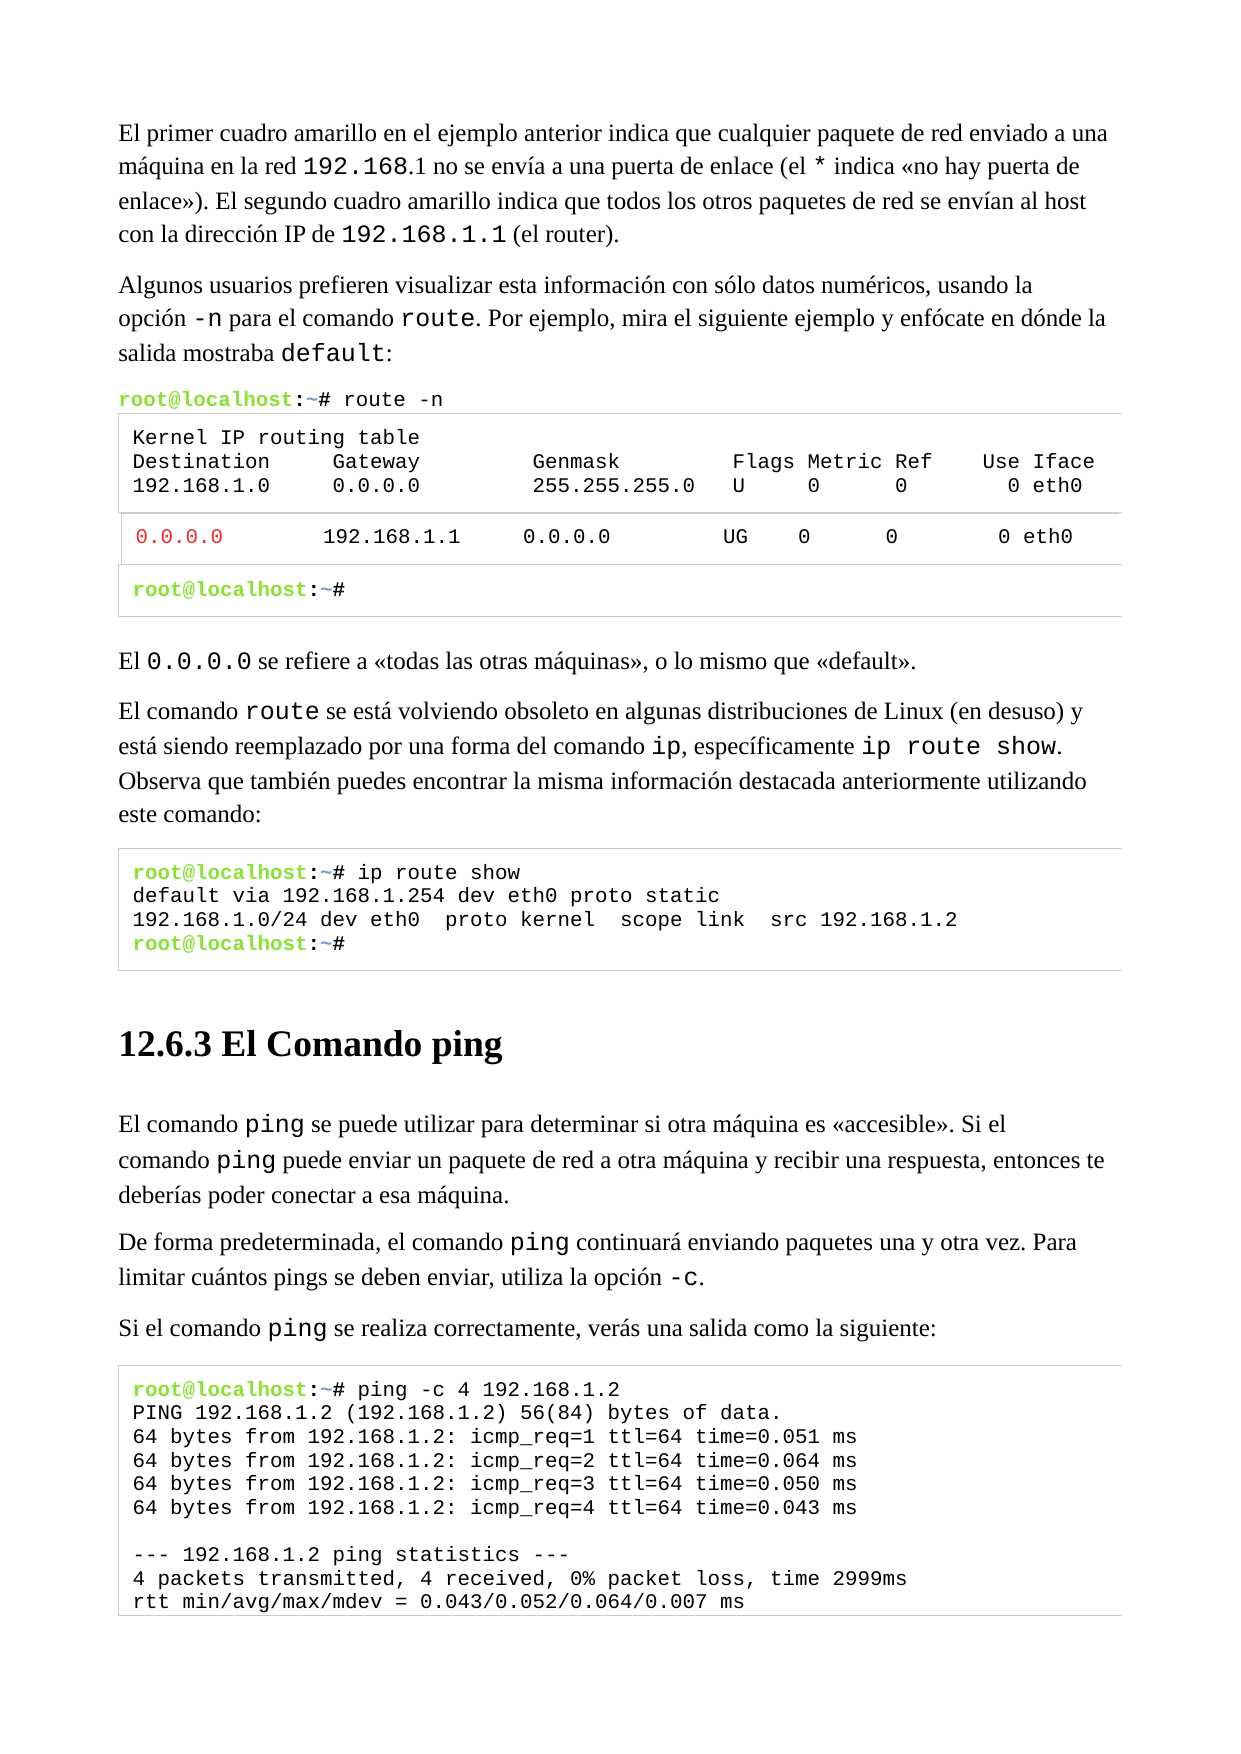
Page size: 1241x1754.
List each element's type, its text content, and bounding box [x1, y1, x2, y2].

text De forma predeterminada, el comando ping continuará enviando paquetes una y otra vez. Para limitar cuántos pings se deben enviar, utiliza la opción -c. [118, 1227, 1122, 1293]
text El primer cuadro amarillo en el ejemplo anterior indica que cualquier paquete de red enviado a una máquina en la red 192.168.1 no se envía a una puerta de enlace (el * indica «no hay puerta de enlace»). El segundo cuadro amarillo indica que todos los otros paquetes de red se envían al host con la dirección IP de 192.168.1.1 (el router). [118, 118, 1122, 250]
text root@localhost:~# ping -c 4 192.168.1.2 [119, 1366, 1122, 1388]
text PING 192.168.1.2 (192.168.1.2) 56(84) bytes of data. [119, 1388, 1122, 1412]
text El 0.0.0.0 se refiere a «todas las otras máquinas», o lo mismo que «default». [118, 646, 1122, 677]
text root@localhost:~# [119, 565, 1122, 616]
text --- 192.168.1.2 ping statistics --- [119, 1530, 1122, 1554]
text 0.0.0.0 192.168.1.1 0.0.0.0 UG 0 0 0 eth0 [122, 514, 1119, 564]
text 192.168.1.0/24 dev eth0 proto kernel scope link src 192.168.1.2 [119, 895, 1122, 919]
text root@localhost:~# [119, 919, 1122, 970]
text root@localhost:~# route -n [118, 389, 1122, 413]
text Destination Gateway Genmask Flags Metric Ref Use Iface [119, 437, 1122, 460]
text 64 bytes from 192.168.1.2: icmp_req=1 ttl=64 time=0.051 ms [119, 1412, 1122, 1436]
text 64 bytes from 192.168.1.2: icmp_req=4 ttl=64 time=0.043 ms [119, 1483, 1122, 1521]
text 64 bytes from 192.168.1.2: icmp_req=3 ttl=64 time=0.050 ms [119, 1459, 1122, 1483]
text El comando route se está volviendo obsoleto en algunas distribuciones de Linux (en desuso) y está siendo reemplazado por una forma del comando ip, específicamente ip route show. Observa que también puedes encontrar la misma información destacada anteriormente utilizando este comando: [118, 696, 1122, 828]
text Algunos usuarios prefieren visualizar esta información con sólo datos numéricos, usando la opción -n para el comando route. Por ejemplo, mira el siguiente ejemplo y enfócate en dónde la salida mostraba default: [118, 270, 1122, 369]
text 4 packets transmitted, 4 received, 0% packet loss, time 2999ms [119, 1554, 1122, 1577]
text 64 bytes from 192.168.1.2: icmp_req=2 ttl=64 time=0.064 ms [119, 1436, 1122, 1459]
text default via 192.168.1.254 dev eth0 proto static [119, 871, 1122, 895]
text rtt min/avg/max/mdev = 0.043/0.052/0.064/0.007 ms [119, 1577, 1122, 1615]
text Si el comando ping se realiza correctamente, verás una salida como la siguiente: [118, 1313, 1122, 1344]
text Kernel IP routing table [119, 414, 1122, 437]
subtitle 12.6.3 El Comando ping [118, 1021, 1122, 1064]
text El comando ping se puede utilizar para determinar si otra máquina es «accesible». Si el comando ping puede enviar un paquete de red a otra máquina y recibir una respuesta, entonces te deberías poder conectar a esa máquina. [118, 1077, 1122, 1208]
text 192.168.1.0 0.0.0.0 255.255.255.0 U 0 0 0 eth0 [119, 460, 1122, 512]
text root@localhost:~# ip route show [119, 849, 1122, 871]
